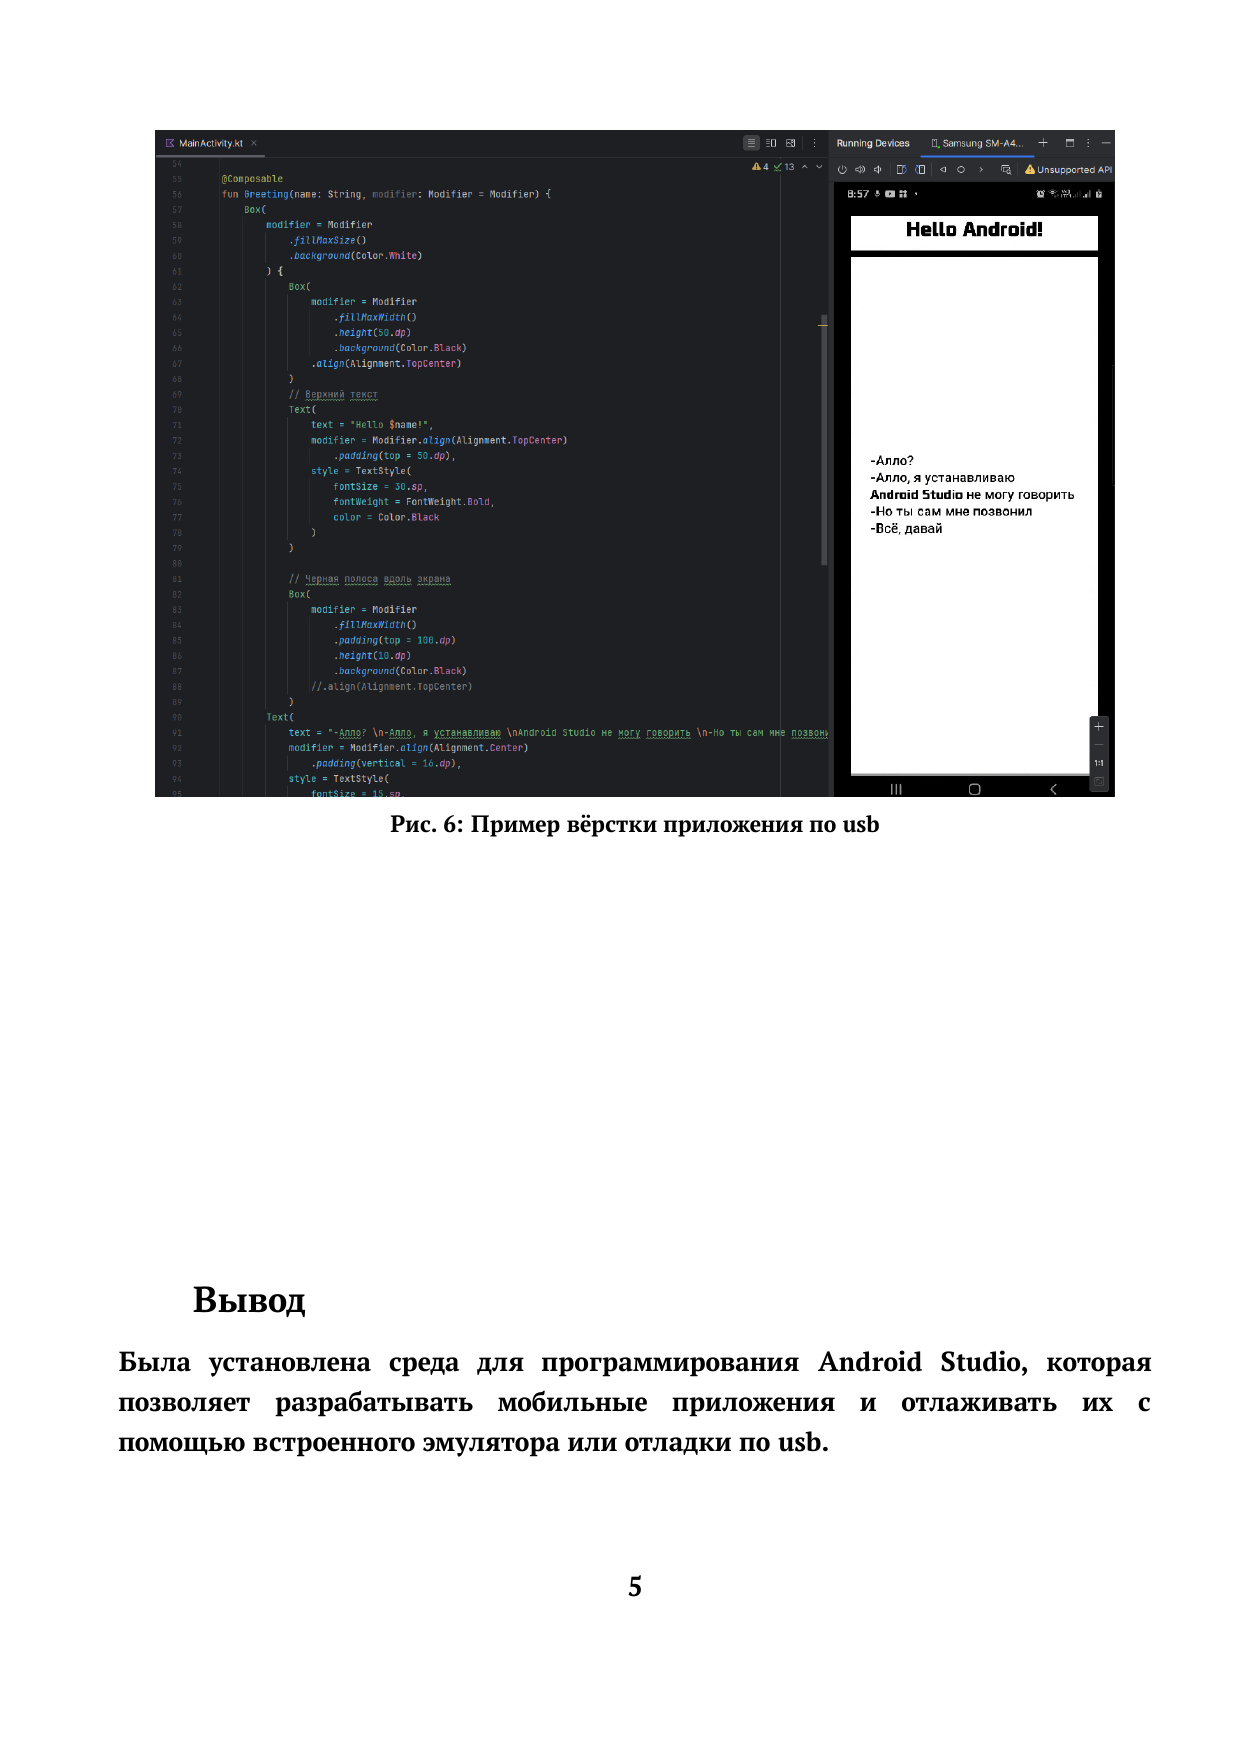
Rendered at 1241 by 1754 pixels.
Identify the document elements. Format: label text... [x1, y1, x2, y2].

picture [155, 130, 1115, 797]
text Была установлена среда для программирования Android Studio, которая позволяет разрабатывать мобильные приложения и отлаживать их с помощью встроенного эмулятора или отладки по usb. [118, 1344, 1152, 1458]
subtitle Вывод [192, 1276, 1152, 1320]
text Рис. 6: Пример вёрстки приложения по usb [155, 797, 1115, 838]
